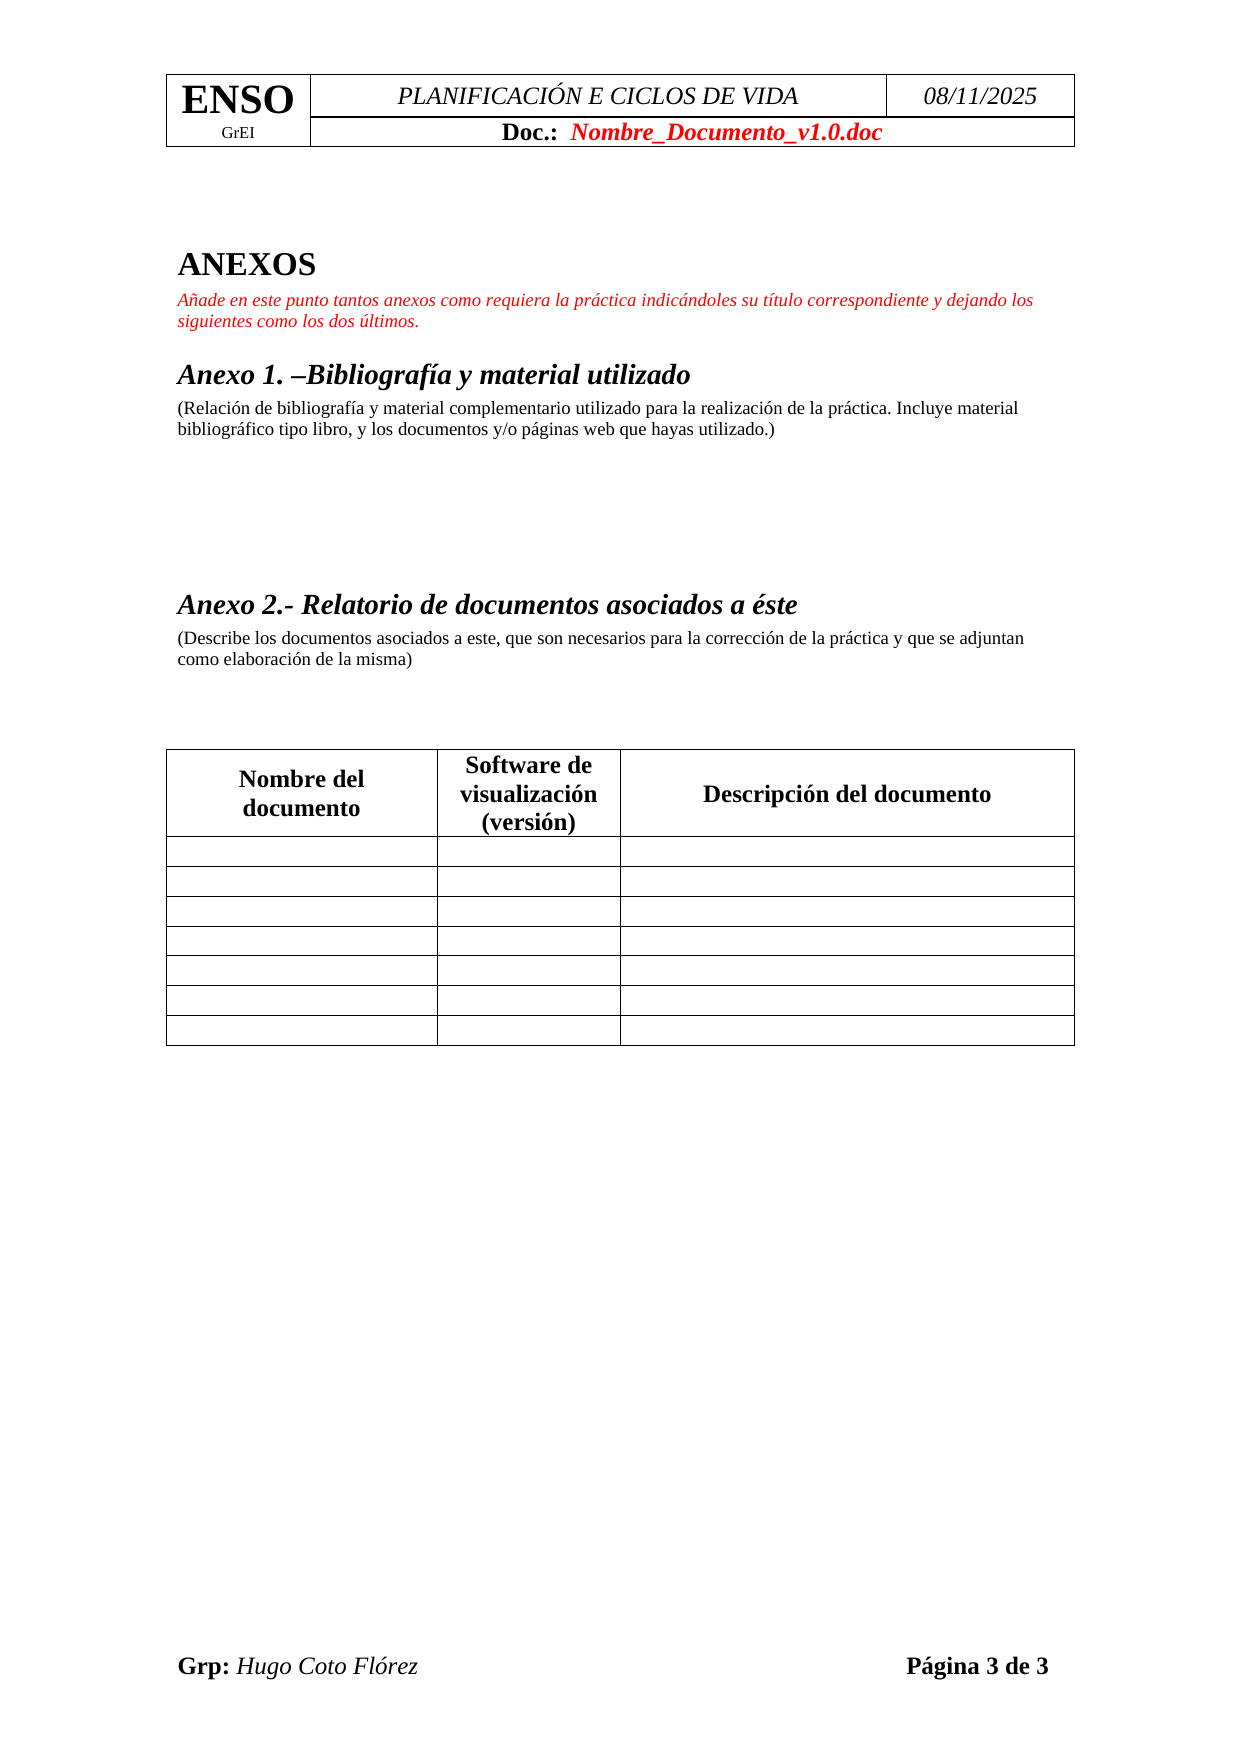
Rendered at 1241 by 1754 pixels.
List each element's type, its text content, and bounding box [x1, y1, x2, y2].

table_cell [438, 927, 620, 955]
table_cell [621, 986, 1074, 1015]
subtitle Anexo 1. –Bibliografía y material utilizado [177, 357, 1063, 390]
text Añade en este punto tantos anexos como requiera la práctica indicándoles su título correspondiente y dejando los siguientes como los dos últimos. [177, 289, 1063, 332]
table_header Software de visualización (versión) [438, 750, 620, 836]
table_cell [167, 1016, 437, 1045]
text (Relación de bibliografía y material complementario utilizado para la realización de la práctica. Incluye material bibliográfico tipo libro, y los documentos y/o páginas web que hayas utilizado.) [177, 397, 1063, 440]
table_cell [167, 956, 437, 985]
table_header Descripción del documento [621, 750, 1074, 836]
table_cell [621, 956, 1074, 985]
table_cell [438, 837, 620, 866]
table_cell [438, 897, 620, 926]
table_cell [438, 867, 620, 896]
table_cell [621, 897, 1074, 926]
table_cell [167, 837, 437, 866]
table_cell [167, 986, 437, 1015]
table_header Nombre del documento [167, 750, 437, 836]
table_cell [167, 927, 437, 955]
table_cell [621, 1016, 1074, 1045]
table_cell [167, 867, 437, 896]
table_cell [621, 837, 1074, 866]
subtitle ANEXOS [177, 244, 1063, 282]
table_cell [438, 1016, 620, 1045]
table_cell [438, 986, 620, 1015]
table_cell [621, 927, 1074, 955]
table_cell [167, 897, 437, 926]
table_cell [621, 867, 1074, 896]
subtitle Anexo 2.- Relatorio de documentos asociados a éste [177, 587, 1063, 621]
text (Describe los documentos asociados a este, que son necesarios para la corrección de la práctica y que se adjuntan como elaboración de la misma) [177, 627, 1063, 670]
table_cell [438, 956, 620, 985]
